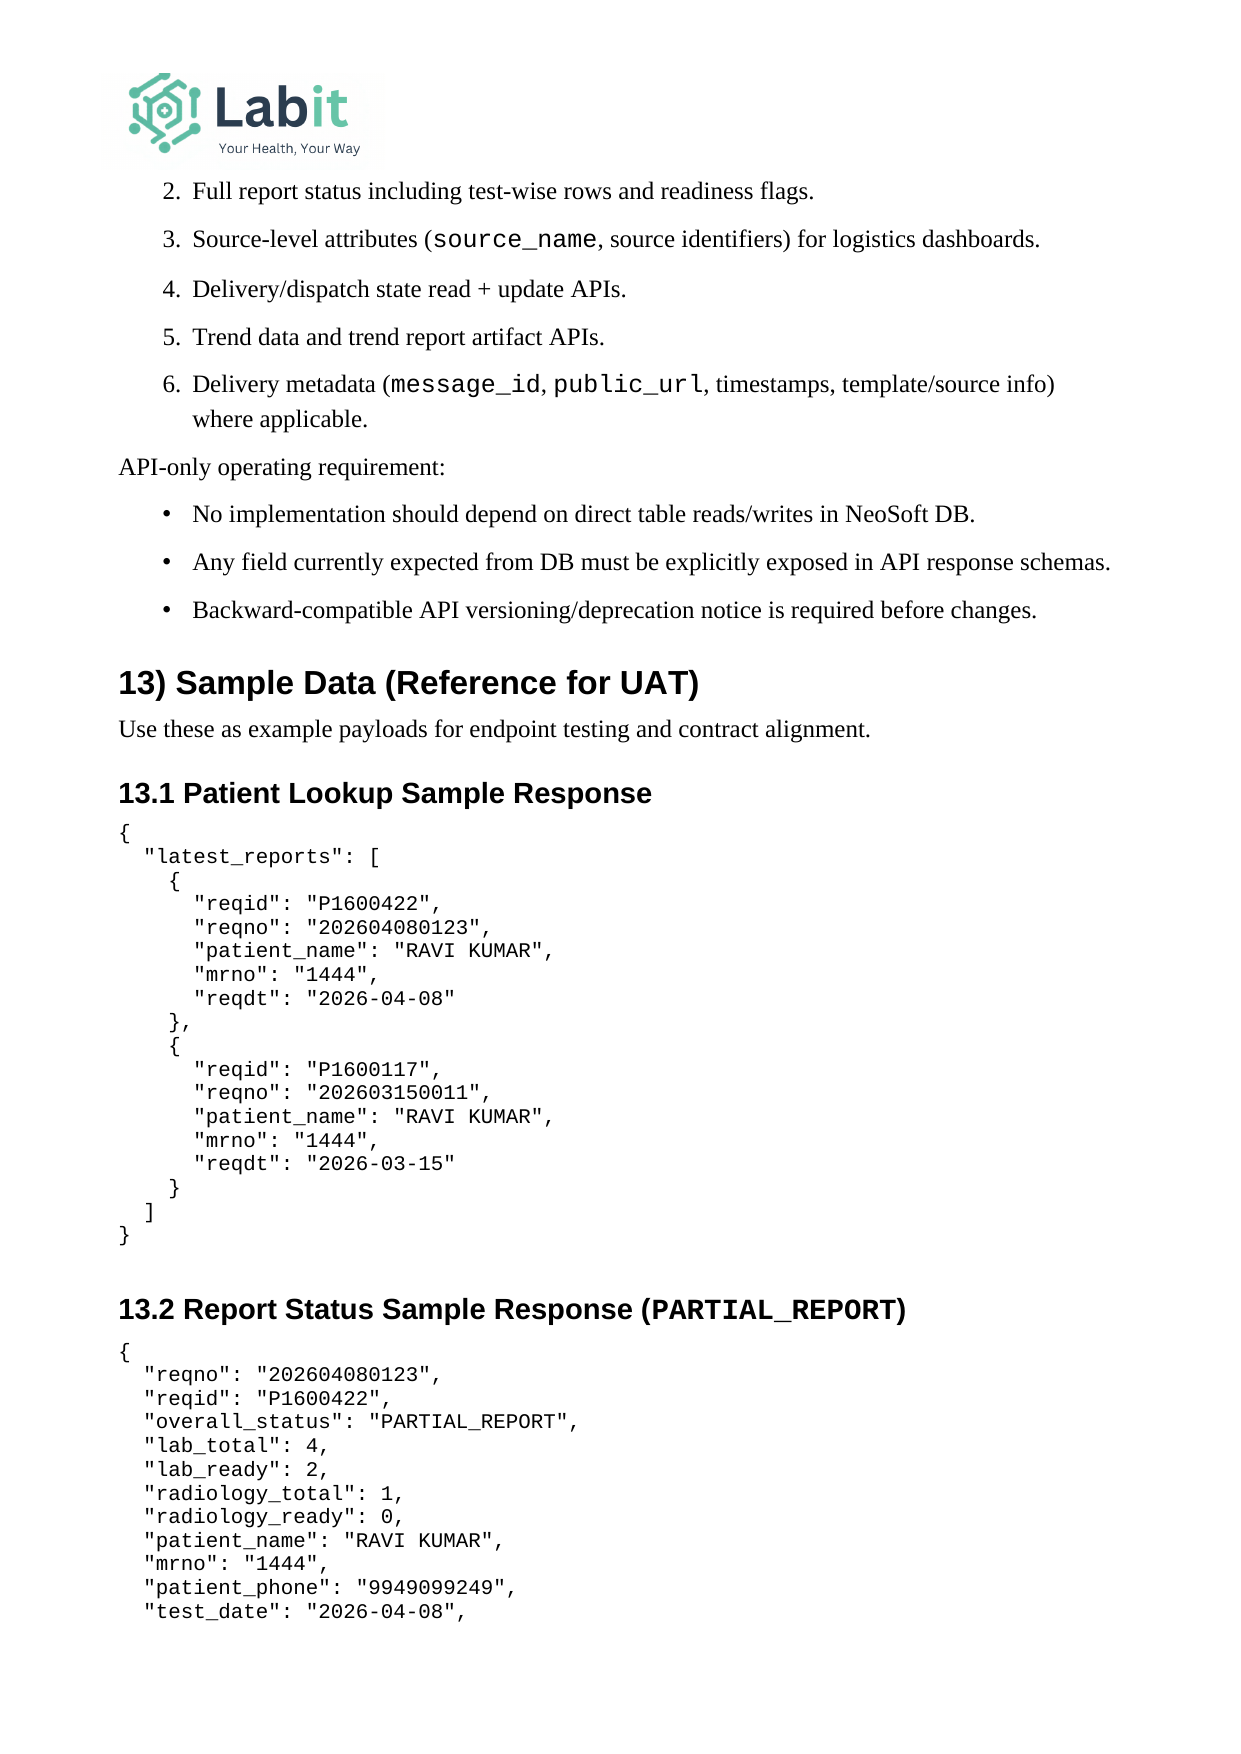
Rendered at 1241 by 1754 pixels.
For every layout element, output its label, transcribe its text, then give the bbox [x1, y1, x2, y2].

subtitle 13.1 Patient Lookup Sample Response [118, 776, 1122, 810]
list Trend data and trend report artifact APIs. [162, 322, 1122, 350]
list Delivery/dispatch state read + update APIs. [162, 274, 1122, 303]
picture [100, 73, 386, 170]
text API-only operating requirement: [118, 452, 1122, 481]
text Use these as example payloads for endpoint testing and contract alignment. [118, 714, 1122, 743]
list Full report status including test-wise rows and readiness flags. [162, 176, 1122, 205]
list No implementation should depend on direct table reads/writes in NeoSoft DB. [162, 499, 1122, 528]
subtitle 13) Sample Data (Reference for UAT) [118, 663, 1122, 702]
list Any field currently expected from DB must be explicitly exposed in API response schemas. [162, 547, 1122, 576]
list Backward-compatible API versioning/deprecation notice is required before changes. [162, 595, 1122, 623]
list Delivery metadata (message_id, public_url, timestamps, template/source info) where applicable. [162, 369, 1122, 433]
subtitle 13.2 Report Status Sample Response (PARTIAL_REPORT) [118, 1292, 1122, 1328]
text { "latest_reports": [ { "reqid": "P1600422", "reqno": "202604080123", "patient_name": "RAVI KUMAR", "mrno": "1444", "reqdt": "2026-04-08" }, { "reqid": "P1600117", "reqno": "202603150011", "patient_name": "RAVI KUMAR", "mrno": "1444", "reqdt": "2026-03-15" } ] } [118, 822, 1122, 1248]
text { "reqno": "202604080123", "reqid": "P1600422", "overall_status": "PARTIAL_REPORT", "lab_total": 4, "lab_ready": 2, "radiology_total": 1, "radiology_ready": 0, "patient_name": "RAVI KUMAR", "mrno": "1444", "patient_phone": "9949099249", "test_date": "2026-04-08", [118, 1341, 1122, 1624]
list Source-level attributes (source_name, source identifiers) for logistics dashboards. [162, 224, 1122, 255]
